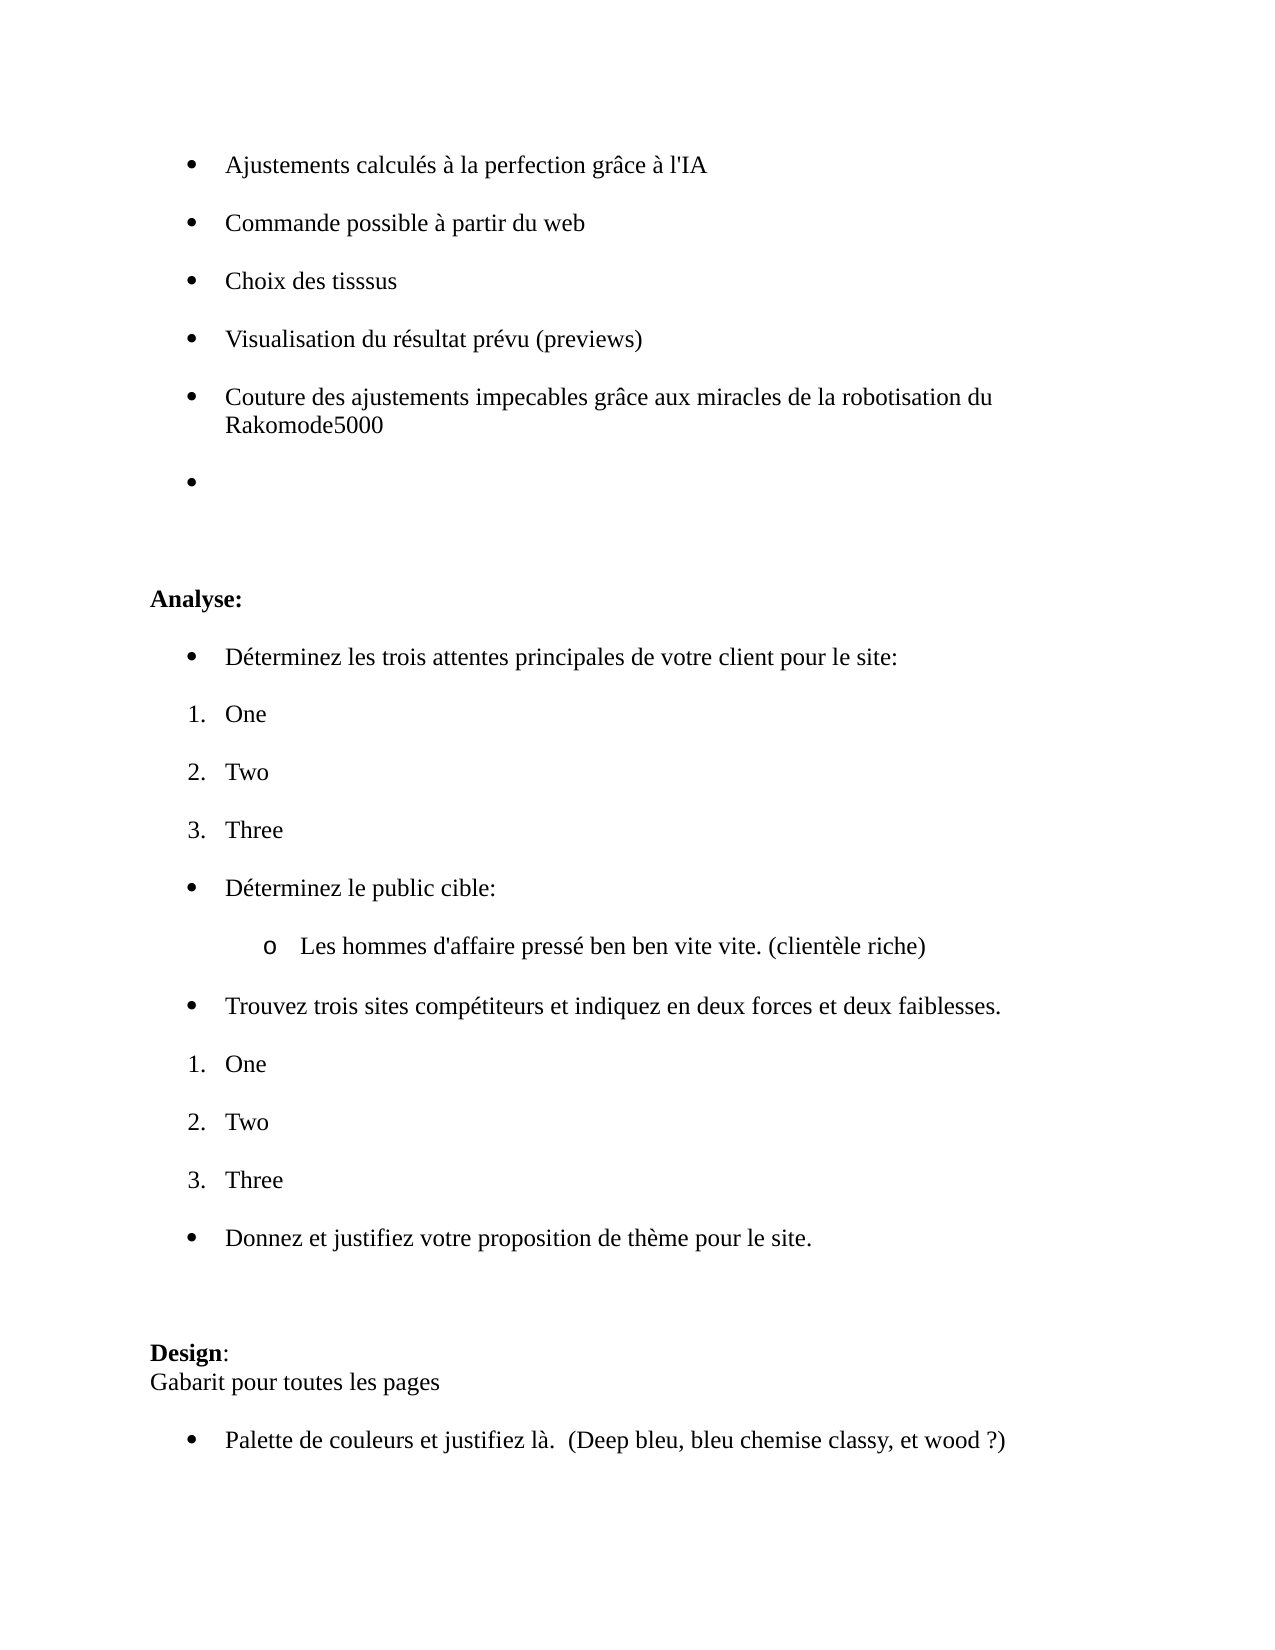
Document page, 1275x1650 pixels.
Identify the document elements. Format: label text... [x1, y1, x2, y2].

list Visualisation du résultat prévu (previews) [187, 324, 1125, 352]
list Déterminez les trois attentes principales de votre client pour le site: [187, 642, 1125, 670]
text Design: [150, 1338, 1125, 1367]
list Trouvez trois sites compétiteurs et indiquez en deux forces et deux faiblesses. [187, 991, 1125, 1020]
list Les hommes d'affaire pressé ben ben vite vite. (clientèle riche) [262, 931, 1125, 962]
list One [187, 1049, 1125, 1078]
text Gabarit pour toutes les pages [150, 1367, 1125, 1396]
list One [187, 699, 1125, 728]
text Analyse: [150, 584, 1125, 612]
list Ajustements calculés à la perfection grâce à l'IA [187, 150, 1125, 179]
list Déterminez le public cible: [187, 873, 1125, 902]
list Couture des ajustements impecables grâce aux miracles de la robotisation du Rakomode5000 [187, 382, 1125, 439]
list Commande possible à partir du web [187, 208, 1125, 237]
list Three [187, 1165, 1125, 1194]
list Two [187, 757, 1125, 786]
list Two [187, 1107, 1125, 1136]
list Palette de couleurs et justifiez là. (Deep bleu, bleu chemise classy, et wood ?) [187, 1425, 1125, 1454]
list Three [187, 815, 1125, 844]
list Choix des tisssus [187, 266, 1125, 294]
list Donnez et justifiez votre proposition de thème pour le site. [187, 1223, 1125, 1252]
